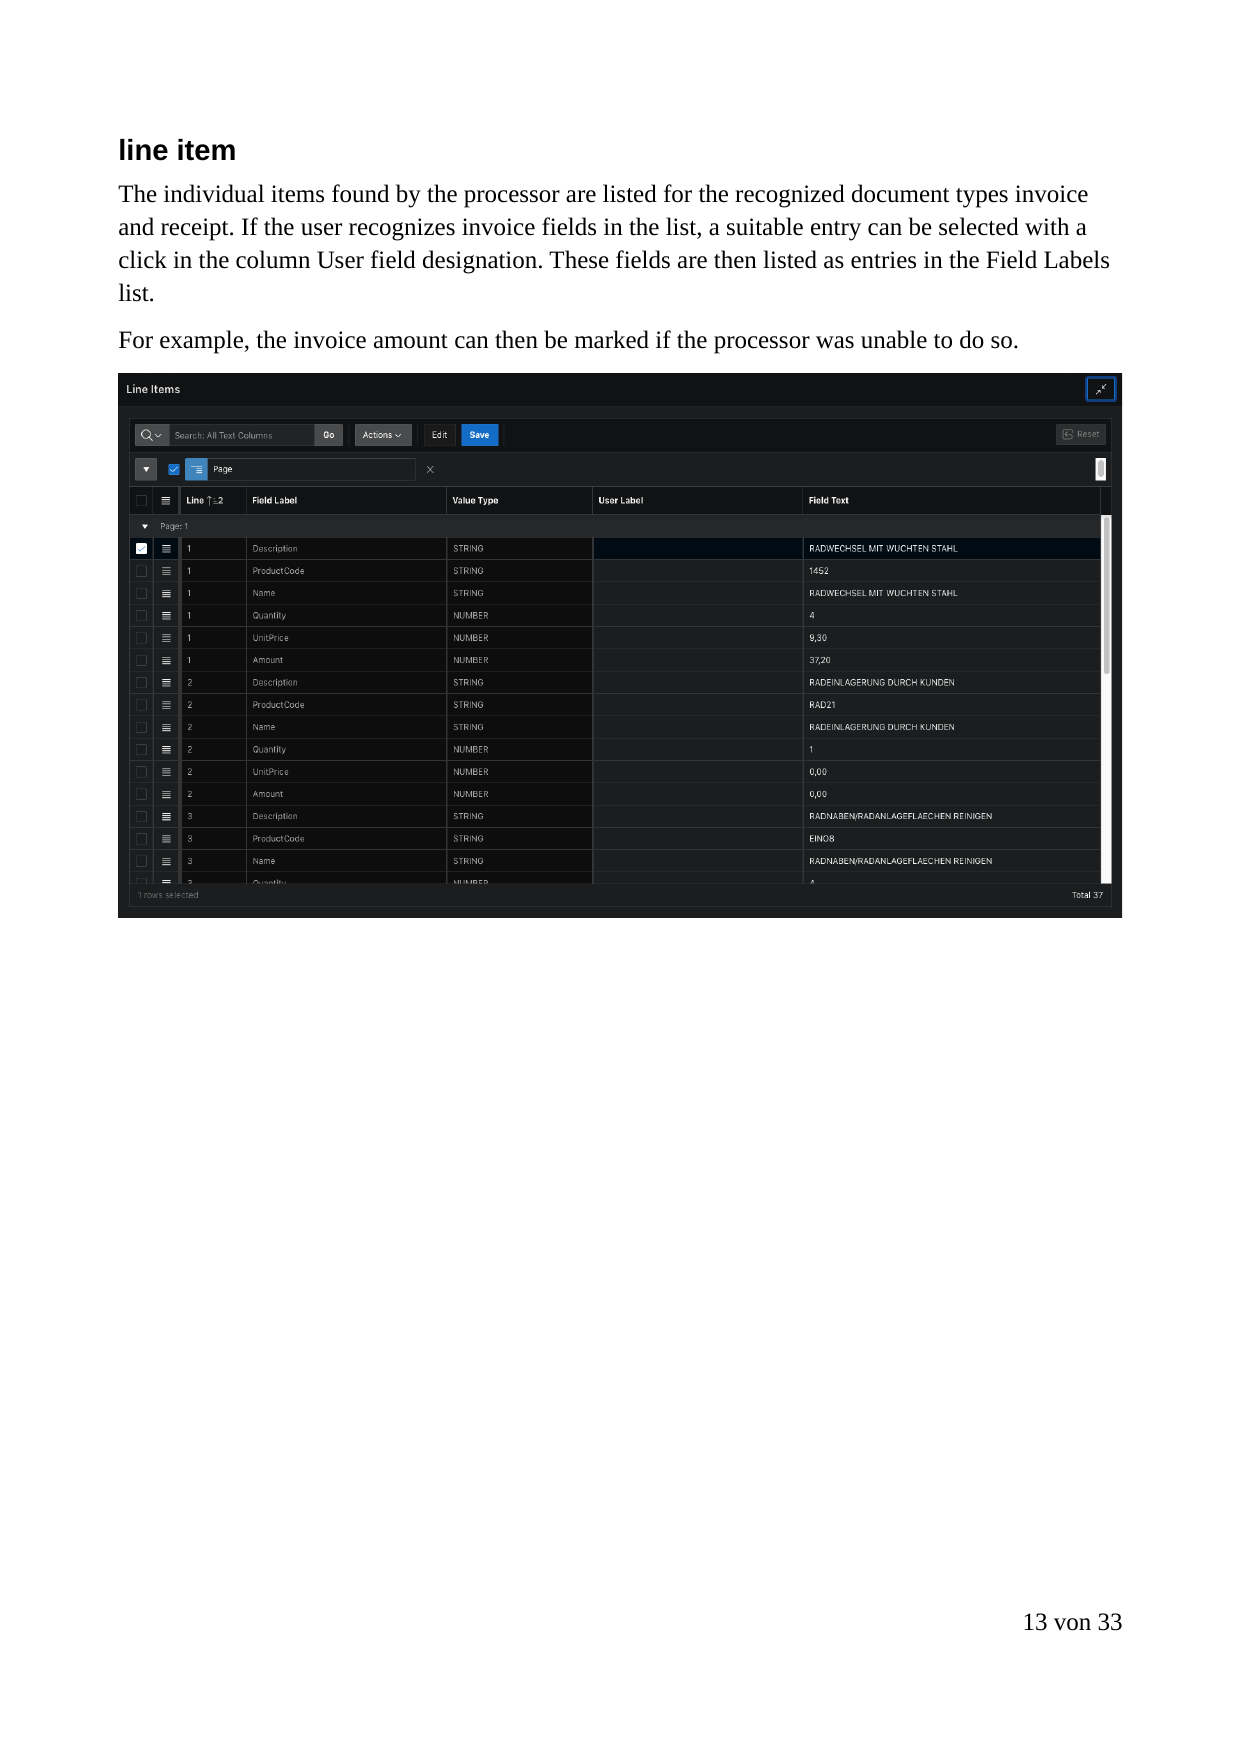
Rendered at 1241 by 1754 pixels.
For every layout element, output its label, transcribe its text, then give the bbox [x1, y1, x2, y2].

picture [118, 373, 1123, 918]
text The individual items found by the processor are listed for the recognized document types invoice and receipt. If the user recognizes invoice fields in the list, a suitable entry can be selected with a click in the column User field designation. These fields are then listed as entries in the Field Labels list. [118, 179, 1122, 307]
subtitle line item [118, 133, 1122, 166]
text For example, the invoice amount can then be marked if the processor was unable to do so. [118, 325, 1122, 354]
